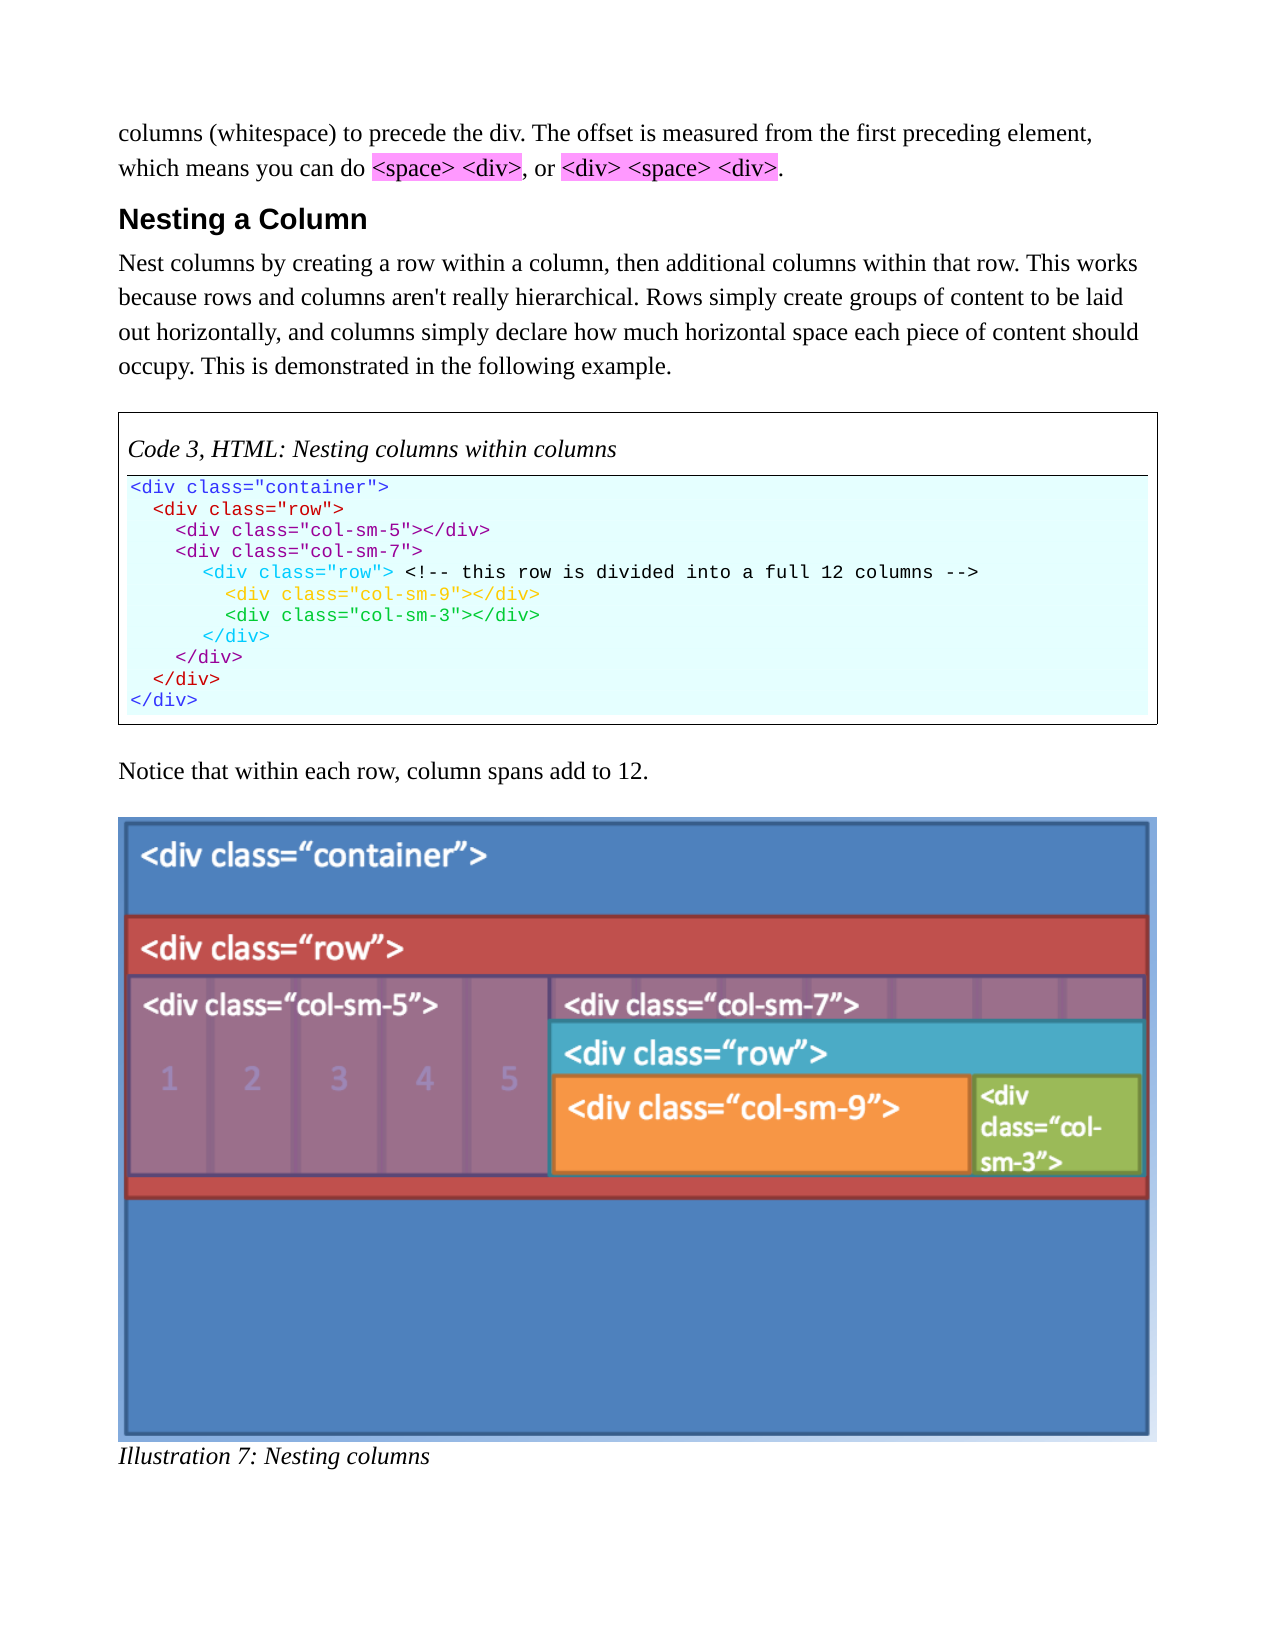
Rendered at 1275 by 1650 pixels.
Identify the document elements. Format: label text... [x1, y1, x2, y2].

text </div> [127, 624, 1148, 645]
text Code 3, HTML: Nesting columns within columns [127, 434, 1148, 463]
text </div> [127, 645, 1148, 666]
text Nest columns by creating a row within a column, then additional columns within that row. This works because rows and columns aren't really hierarchical. Rows simply create groups of content to be laid out horizontally, and columns simply declare how much horizontal space each piece of content should occupy. This is demonstrated in the following example. [118, 248, 1157, 380]
text <div class="col-sm-7"> [127, 539, 1148, 560]
text Illustration 7: Nesting columns [118, 1442, 1157, 1470]
text <div class="row"> [127, 496, 1148, 518]
text <div class="container"> [127, 476, 1148, 496]
text <div class="col-sm-5"></div> [127, 518, 1148, 539]
text columns (whitespace) to precede the div. The offset is measured from the first preceding element, which means you can do <space> <div>, or <div> <space> <div>. [118, 118, 1157, 181]
text <div class="col-sm-3"></div> [127, 603, 1148, 624]
subtitle Nesting a Column [118, 202, 1157, 235]
text </div> [127, 666, 1148, 688]
text <div class="row"> <!-- this row is divided into a full 12 columns --> [127, 560, 1148, 581]
text Notice that within each row, column spans add to 12. [118, 756, 1157, 785]
text <div class="col-sm-9"></div> [127, 581, 1148, 603]
picture [118, 817, 1157, 1442]
text </div> [127, 688, 1148, 715]
